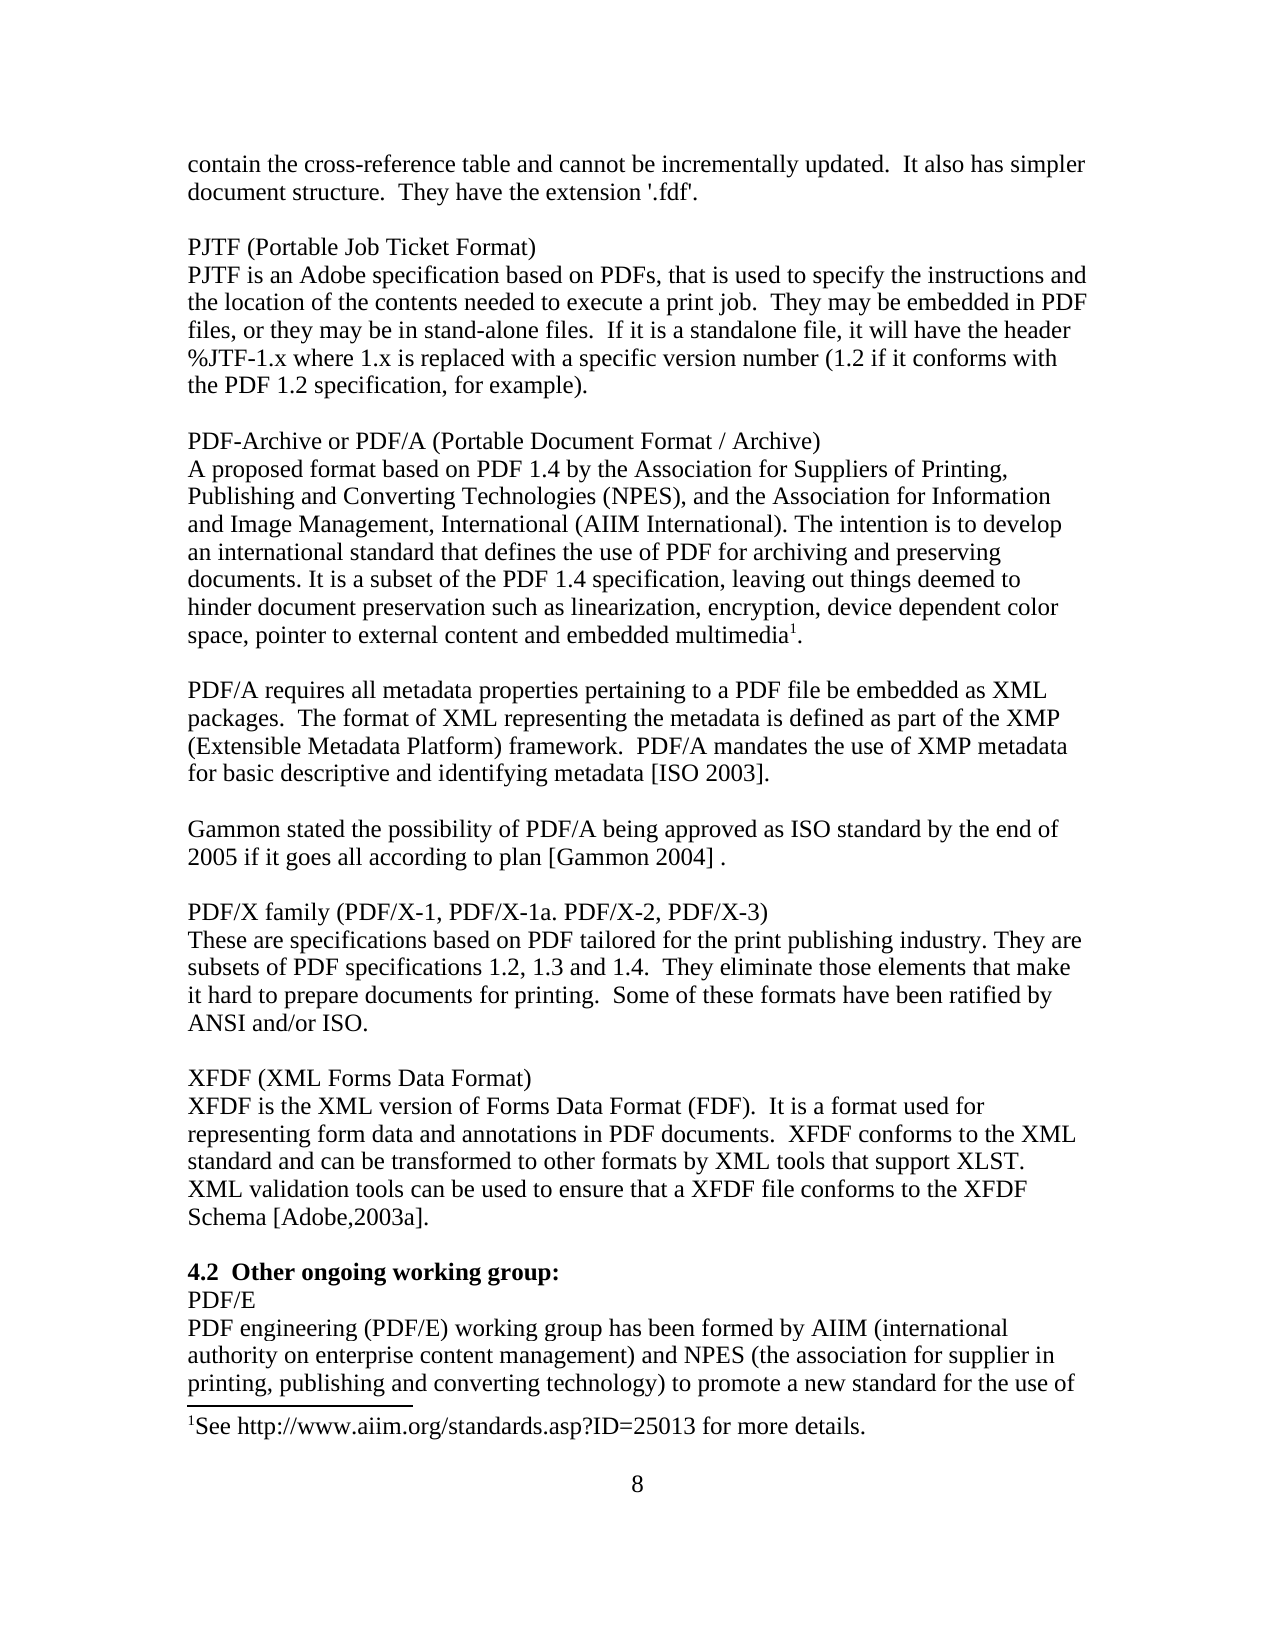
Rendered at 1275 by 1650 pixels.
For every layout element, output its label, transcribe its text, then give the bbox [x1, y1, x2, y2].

text PDF engineering (PDF/E) working group has been formed by AIIM (international authority on enterprise content management) and NPES (the association for supplier in printing, publishing and converting technology) to promote a new standard for the use of [187, 1314, 1087, 1397]
text 4.2 Other ongoing working group: [187, 1258, 1087, 1286]
text PDF/A requires all metadata properties pertaining to a PDF file be embedded as XML packages. The format of XML representing the metadata is defined as part of the XMP (Extensible Metadata Platform) framework. PDF/A mandates the use of XMP metadata for basic descriptive and identifying metadata [ISO 2003]. [187, 676, 1087, 787]
text PJTF (Portable Job Ticket Format) [187, 233, 1087, 261]
text XFDF is the XML version of Forms Data Format (FDF). It is a format used for representing form data and annotations in PDF documents. XFDF conforms to the XML standard and can be transformed to other formats by XML tools that support XLST. XML validation tools can be used to ensure that a XFDF file conforms to the XFDF Schema [Adobe,2003a]. [187, 1092, 1087, 1231]
text Gammon stated the possibility of PDF/A being approved as ISO standard by the end of 2005 if it goes all according to plan [Gammon 2004] . [187, 815, 1087, 870]
text PDF-Archive or PDF/A (Portable Document Format / Archive) [187, 427, 1087, 455]
text See http://www.aiim.org/standards.asp?ID=25013 for more details. [187, 1412, 1087, 1440]
text XFDF (XML Forms Data Format) [187, 1064, 1087, 1092]
text PDF/X family (PDF/X-1, PDF/X-1a. PDF/X-2, PDF/X-3) [187, 898, 1087, 926]
text PJTF is an Adobe specification based on PDFs, that is used to specify the instructions and the location of the contents needed to execute a print job. They may be embedded in PDF files, or they may be in stand-alone files. If it is a standalone file, it will have the header %JTF-1.x where 1.x is replaced with a specific version number (1.2 if it conforms with the PDF 1.2 specification, for example). [187, 261, 1087, 399]
text A proposed format based on PDF 1.4 by the Association for Suppliers of Printing, Publishing and Converting Technologies (NPES), and the Association for Information and Image Management, International (AIIM International). The intention is to develop an international standard that defines the use of PDF for archiving and preserving documents. It is a subset of the PDF 1.4 specification, leaving out things deemed to hinder document preservation such as linearization, encryption, device dependent color space, pointer to external content and embedded multimedia. [187, 455, 1087, 649]
text These are specifications based on PDF tailored for the print publishing industry. They are subsets of PDF specifications 1.2, 1.3 and 1.4. They eliminate those elements that make it hard to prepare documents for printing. Some of these formats have been ratified by ANSI and/or ISO. [187, 926, 1087, 1037]
text PDF/E [187, 1286, 1087, 1314]
text contain the cross-reference table and cannot be incrementally updated. It also has simpler document structure. They have the extension '.fdf'. [187, 150, 1087, 205]
